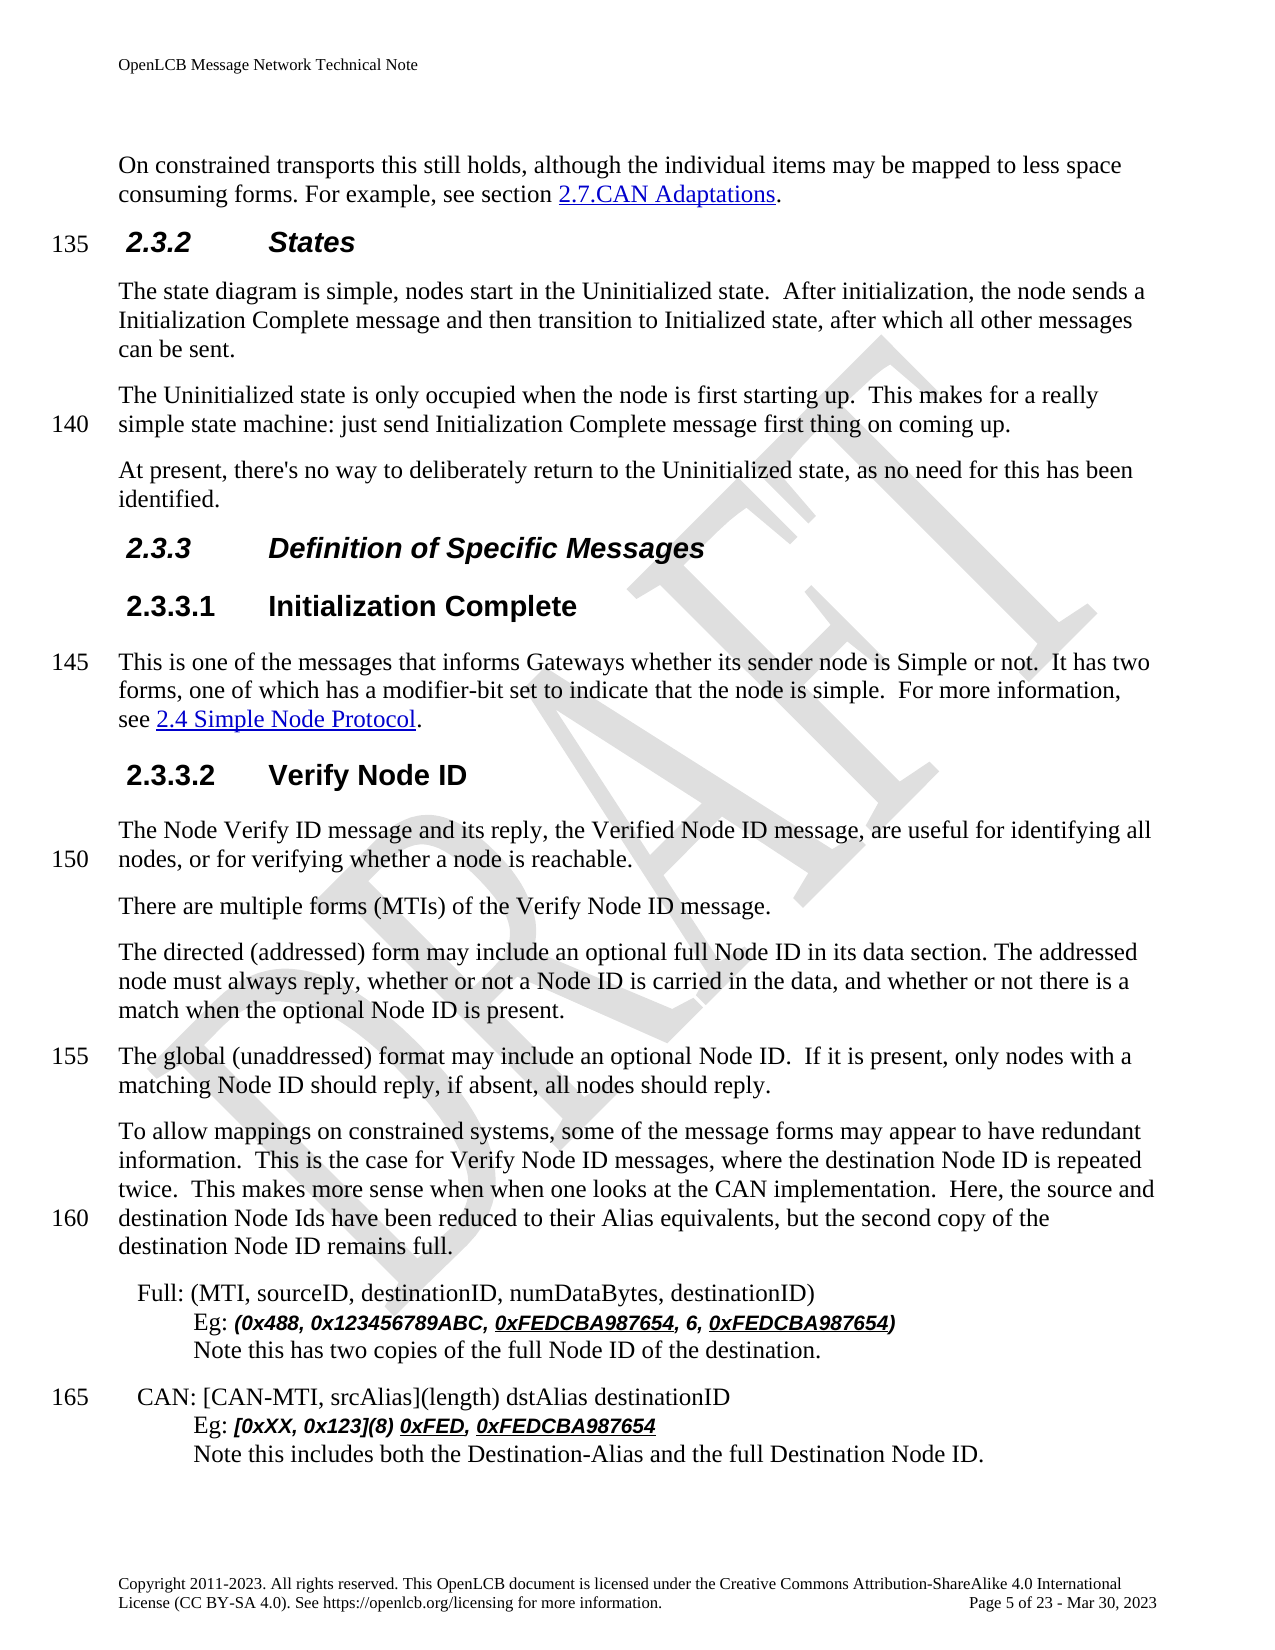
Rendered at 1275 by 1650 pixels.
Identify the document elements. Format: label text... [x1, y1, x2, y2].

text The directed (addressed) form may include an optional full Node ID in its data section. The addressed node must always reply, whether or not a Node ID is carried in the data, and whether or not there is a match when the optional Node ID is present. [118, 937, 466, 1023]
text To allow mappings on constrained systems, some of the message forms may appear to have redundant information. This is the case for Verify Node ID messages, where the destination Node ID is repeated twice. This makes more sense when when one looks at the CAN implementation. Here, the source and destination Node Ids have been reduced to their Alias equivalents, but the second copy of the destination Node ID remains full. [453, 1116, 1157, 1260]
text To allow mappings on constrained systems, some of the message forms may appear to have redundant information. This is the case for Verify Node ID messages, where the destination Node ID is repeated twice. This makes more sense when when one looks at the CAN implementation. Here, the source and destination Node Ids have been reduced to their Alias equivalents, but the second copy of the destination Node ID remains full. [276, 1116, 468, 1258]
text The global (unaddressed) format may include an optional Node ID. If it is present, only nodes with a matching Node ID should reply, if absent, all nodes should reply. [417, 1041, 542, 1099]
subtitle Initialization Complete [118, 589, 697, 623]
text The Uninitialized state is only occupied when the node is first starting up. This makes for a really simple state machine: just send Initialization Complete message first thing on coming up. [118, 380, 834, 438]
text The Uninitialized state is only occupied when the node is first starting up. This makes for a really simple state machine: just send Initialization Complete message first thing on coming up. [844, 380, 1157, 438]
text Eg: [0xXX, 0x123](8) 0xFED, 0xFEDCBA987654 Note this includes both the Destination-Alias and the full Destination Node ID. [118, 1411, 1157, 1468]
subtitle [588, 758, 681, 791]
subtitle [878, 758, 1157, 791]
text The global (unaddressed) format may include an optional Node ID. If it is present, only nodes with a matching Node ID should reply, if absent, all nodes should reply. [118, 1041, 214, 1099]
text The Node Verify ID message and its reply, the Verified Node ID message, are useful for identifying all nodes, or for verifying whether a node is reachable. [118, 816, 412, 873]
text The global (unaddressed) format may include an optional Node ID. If it is present, only nodes with a matching Node ID should reply, if absent, all nodes should reply. [530, 1041, 1157, 1099]
text At present, there's no way to deliberately return to the Uninitialized state, as no need for this has been identified. [894, 456, 1157, 513]
text This is one of the messages that informs Gateways whether its sender node is Simple or not. It has two forms, one of which has a modifier-bit set to indicate that the node is simple. For more information, see 2.4 Simple Node Protocol. [118, 647, 807, 733]
text On constrained transports this still holds, although the individual items may be mapped to less space consuming forms. For example, see section 2.7.CAN Adaptations. [118, 150, 1157, 207]
subtitle Definition of Specific Messages [969, 531, 1157, 564]
subtitle States [118, 225, 1157, 259]
subtitle [709, 589, 828, 623]
subtitle Verify Node ID [118, 758, 589, 791]
text Full: (MTI, sourceID, destinationID, numDataBytes, destinationID) [405, 1278, 1157, 1307]
subtitle Definition of Specific Messages [686, 531, 956, 564]
text Eg: (0x488, 0x123456789ABC, 0xFEDCBA987654, 6, 0xFEDCBA987654) Note this has two copies of the full Node ID of the destination. [118, 1307, 1157, 1364]
text The Node Verify ID message and its reply, the Verified Node ID message, are useful for identifying all nodes, or for verifying whether a node is reachable. [443, 816, 642, 873]
text There are multiple forms (MTIs) of the Verify Node ID message. [118, 891, 362, 919]
text The Node Verify ID message and its reply, the Verified Node ID message, are useful for identifying all nodes, or for verifying whether a node is reachable. [667, 818, 806, 873]
text The state diagram is simple, nodes start in the Uninitialized state. After initialization, the node sends a Initialization Complete message and then transition to Initialized state, after which all other messages can be sent. [118, 276, 1157, 363]
subtitle [817, 589, 1015, 623]
text The Node Verify ID message and its reply, the Verified Node ID message, are useful for identifying all nodes, or for verifying whether a node is reachable. [782, 816, 1157, 873]
text There are multiple forms (MTIs) of the Verify Node ID message. [526, 891, 671, 919]
text The directed (addressed) form may include an optional full Node ID in its data section. The addressed node must always reply, whether or not a Node ID is carried in the data, and whether or not there is a match when the optional Node ID is present. [492, 978, 619, 1023]
text To allow mappings on constrained systems, some of the message forms may appear to have redundant information. This is the case for Verify Node ID messages, where the destination Node ID is repeated twice. This makes more sense when when one looks at the CAN implementation. Here, the source and destination Node Ids have been reduced to their Alias equivalents, but the second copy of the destination Node ID remains full. [118, 1116, 375, 1260]
subtitle [1027, 589, 1157, 623]
text There are multiple forms (MTIs) of the Verify Node ID message. [675, 891, 1157, 919]
text Full: (MTI, sourceID, destinationID, numDataBytes, destinationID) [118, 1278, 398, 1307]
text This is one of the messages that informs Gateways whether its sender node is Simple or not. It has two forms, one of which has a modifier-bit set to indicate that the node is simple. For more information, see 2.4 Simple Node Protocol. [805, 647, 1157, 733]
text At present, there's no way to deliberately return to the Uninitialized state, as no need for this has been identified. [785, 456, 905, 513]
text There are multiple forms (MTIs) of the Verify Node ID message. [380, 891, 506, 919]
subtitle [690, 758, 865, 791]
text CAN: [CAN-MTI, srcAlias](length) dstAlias destinationID [118, 1382, 1157, 1411]
text The directed (addressed) form may include an optional full Node ID in its data section. The addressed node must always reply, whether or not a Node ID is carried in the data, and whether or not there is a match when the optional Node ID is present. [536, 937, 1157, 1023]
text The global (unaddressed) format may include an optional Node ID. If it is present, only nodes with a matching Node ID should reply, if absent, all nodes should reply. [205, 1041, 424, 1099]
text At present, there's no way to deliberately return to the Uninitialized state, as no need for this has been identified. [118, 456, 796, 513]
subtitle Definition of Specific Messages [118, 531, 683, 564]
